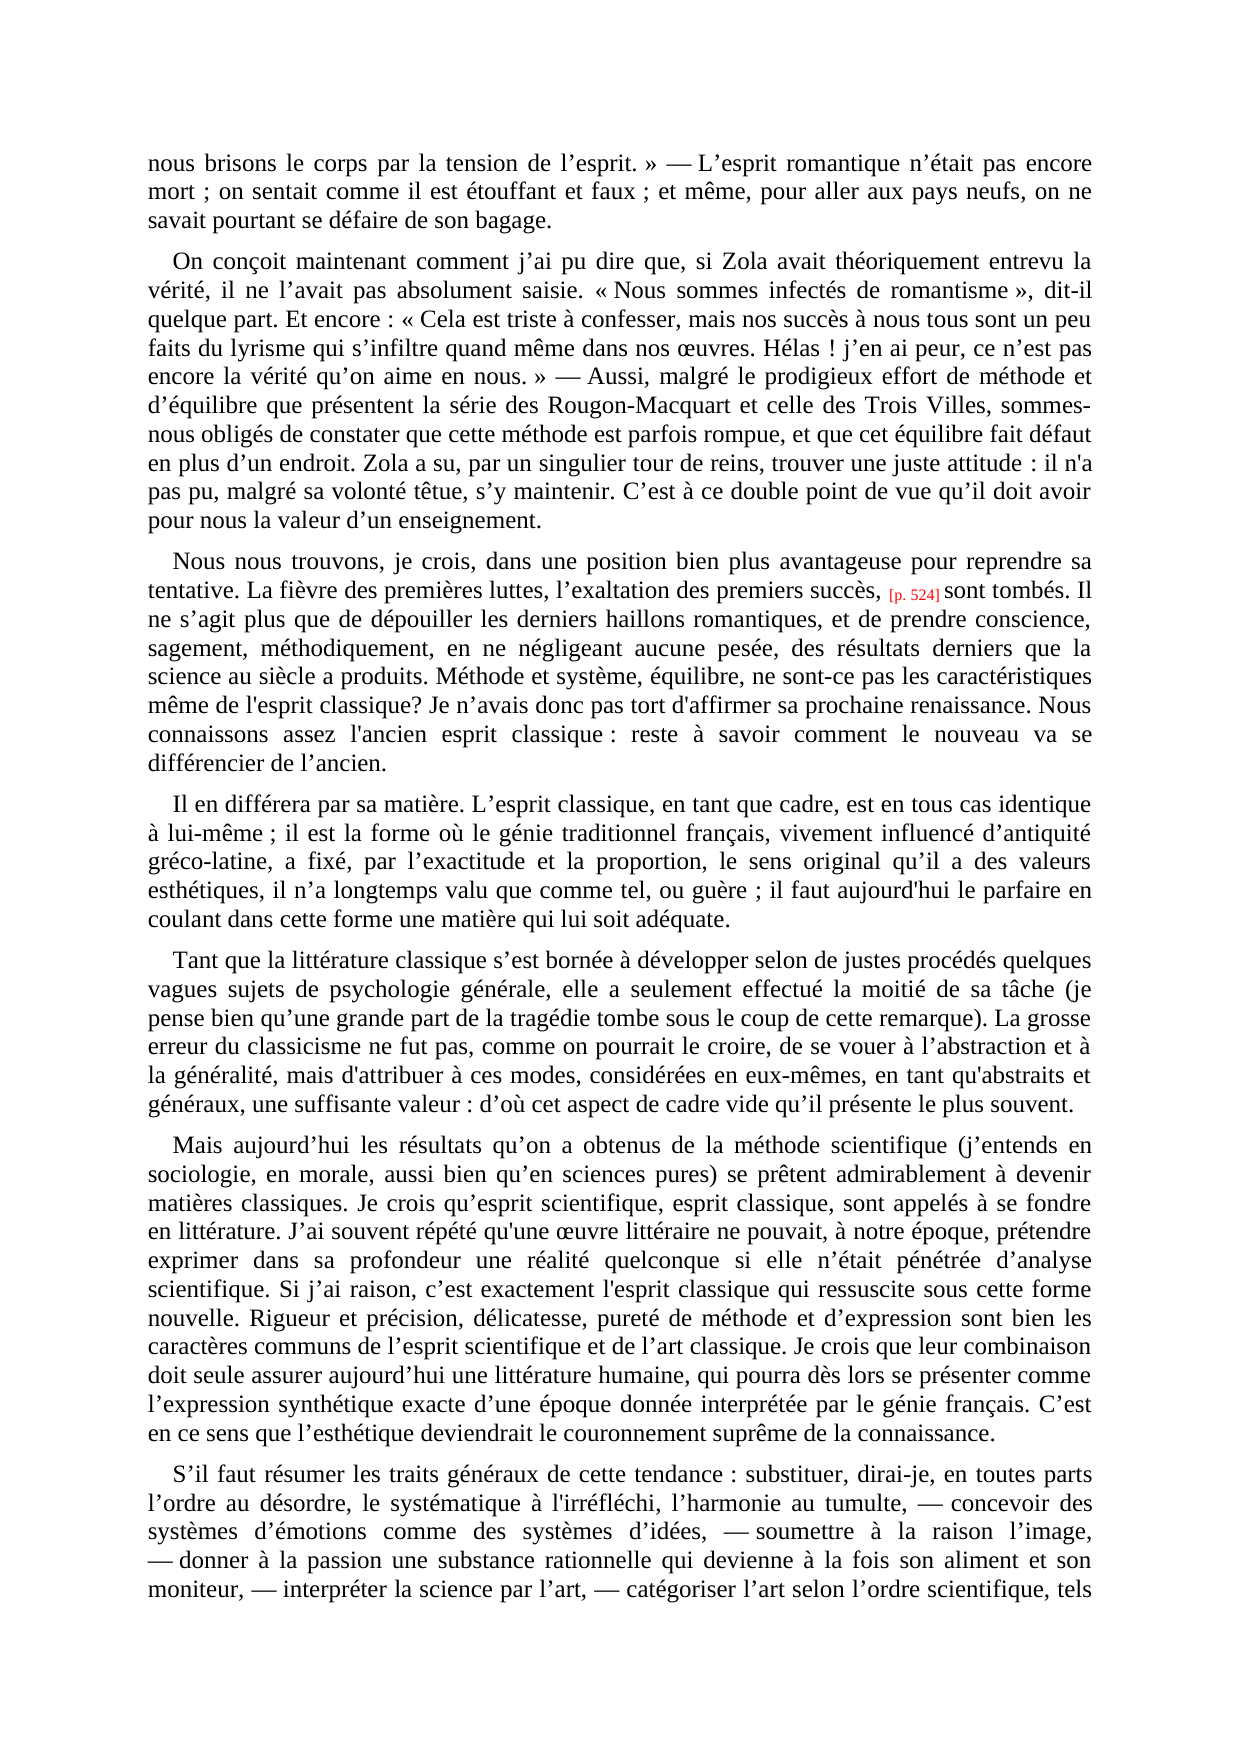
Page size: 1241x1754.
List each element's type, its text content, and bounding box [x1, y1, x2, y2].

text Mais aujourd’hui les résultats qu’on a obtenus de la méthode scientifique (j’entends en sociologie, en morale, aussi bien qu’en sciences pures) se prêtent admirablement à devenir matières classiques. Je crois qu’esprit scientifique, esprit classique, sont appelés à se fondre en littérature. J’ai souvent répété qu'une œuvre littéraire ne pouvait, à notre époque, prétendre exprimer dans sa profondeur une réalité quelconque si elle n’était pénétrée d’analyse scientifique. Si j’ai raison, c’est exactement l'esprit classique qui ressuscite sous cette forme nouvelle. Rigueur et précision, délicatesse, pureté de méthode et d’expression sont bien les caractères communs de l’esprit scientifique et de l’art classique. Je crois que leur combinaison doit seule assurer aujourd’hui une littérature humaine, qui pourra dès lors se présenter comme l’expression synthétique exacte d’une époque donnée interprétée par le génie français. C’est en ce sens que l’esthétique deviendrait le couronnement suprême de la connaissance. [148, 1130, 1093, 1446]
text S’il faut résumer les traits généraux de cette tendance : substituer, dirai-je, en toutes parts l’ordre au désordre, le systématique à l'irréfléchi, l’harmonie au tumulte, — concevoir des systèmes d’émotions comme des systèmes d’idées, — soumettre à la raison l’image, — donner à la passion une substance rationnelle qui devienne à la fois son aliment et son moniteur, — interpréter la science par l’art, — catégoriser l’art selon l’ordre scientifique, tels [148, 1459, 1093, 1603]
text Il en différera par sa matière. L’esprit classique, en tant que cadre, est en tous cas identique à lui-même ; il est la forme où le génie traditionnel français, vivement influencé d’antiquité gréco-latine, a fixé, par l’exactitude et la proportion, le sens original qu’il a des valeurs esthétiques, il n’a longtemps valu que comme tel, ou guère ; il faut aujourd'hui le parfaire en coulant dans cette forme une matière qui lui soit adéquate. [148, 789, 1093, 933]
text Nous nous trouvons, je crois, dans une position bien plus avantageuse pour reprendre sa tentative. La fièvre des premières luttes, l’exaltation des premiers succès, [p. 524] sont tombés. Il ne s’agit plus que de dépouiller les derniers haillons romantiques, et de prendre conscience, sagement, méthodiquement, en ne négligeant aucune pesée, des résultats derniers que la science au siècle a produits. Méthode et système, équilibre, ne sont-ce pas les caractéristiques même de l'esprit classique? Je n’avais donc pas tort d'affirmer sa prochaine renaissance. Nous connaissons assez l'ancien esprit classique : reste à savoir comment le nouveau va se différencier de l’ancien. [148, 546, 1093, 776]
text On conçoit maintenant comment j’ai pu dire que, si Zola avait théoriquement entrevu la vérité, il ne l’avait pas absolument saisie. « Nous sommes infectés de romantisme », dit-il quelque part. Et encore : « Cela est triste à confesser, mais nos succès à nous tous sont un peu faits du lyrisme qui s’infiltre quand même dans nos œuvres. Hélas ! j’en ai peur, ce n’est pas encore la vérité qu’on aime en nous. » — Aussi, malgré le prodigieux effort de méthode et d’équilibre que présentent la série des Rougon-Macquart et celle des Trois Villes, sommes-nous obligés de constater que cette méthode est parfois rompue, et que cet équilibre fait défaut en plus d’un endroit. Zola a su, par un singulier tour de reins, trouver une juste attitude : il n'a pas pu, malgré sa volonté têtue, s’y maintenir. C’est à ce double point de vue qu’il doit avoir pour nous la valeur d’un enseignement. [148, 246, 1093, 534]
text nous brisons le corps par la tension de l’esprit. » — L’esprit romantique n’était pas encore mort ; on sentait comme il est étouffant et faux ; et même, pour aller aux pays neufs, on ne savait pourtant se défaire de son bagage. [148, 148, 1093, 234]
text Tant que la littérature classique s’est bornée à développer selon de justes procédés quelques vagues sujets de psychologie générale, elle a seulement effectué la moitié de sa tâche (je pense bien qu’une grande part de la tragédie tombe sous le coup de cette remarque). La grosse erreur du classicisme ne fut pas, comme on pourrait le croire, de se vouer à l’abstraction et à la généralité, mais d'attribuer à ces modes, considérées en eux-mêmes, en tant qu'abstraits et généraux, une suffisante valeur : d’où cet aspect de cadre vide qu’il présente le plus souvent. [148, 945, 1093, 1118]
